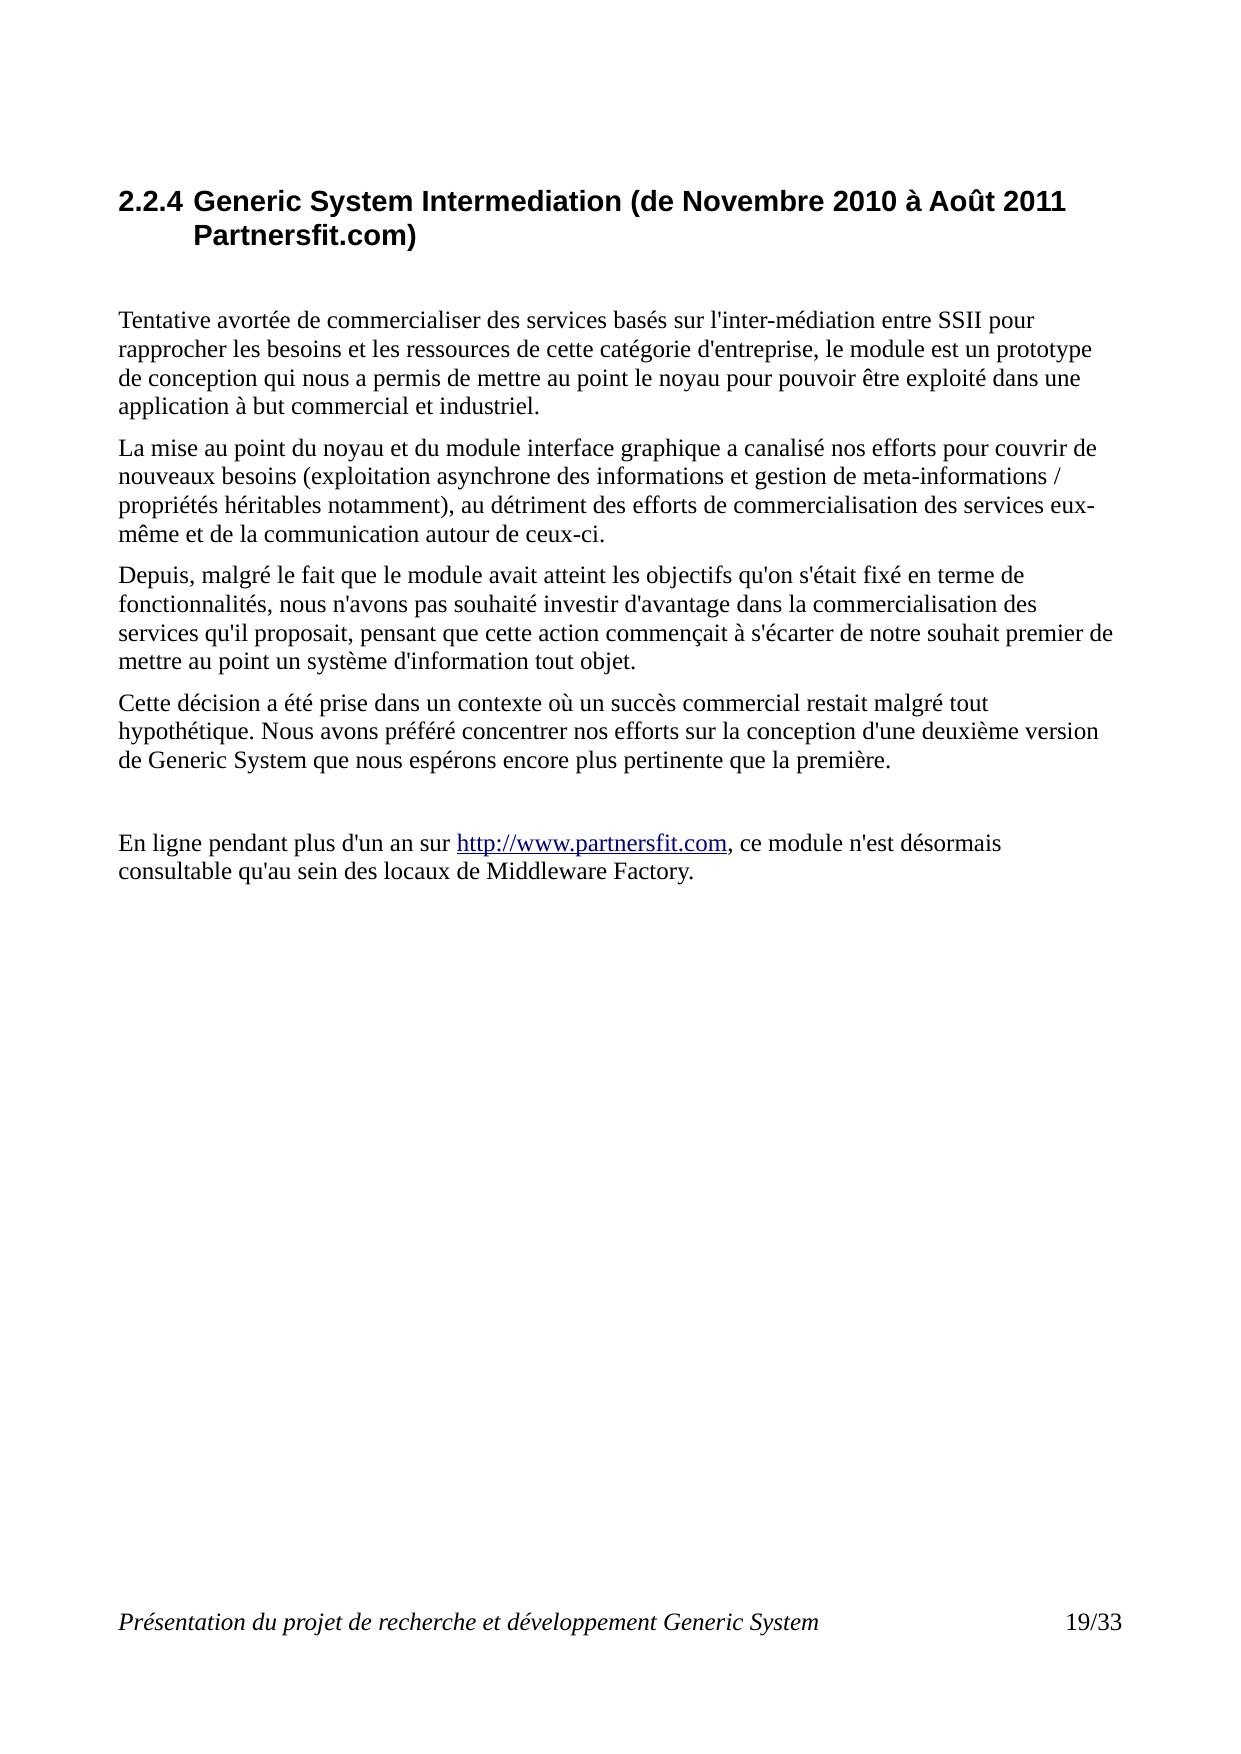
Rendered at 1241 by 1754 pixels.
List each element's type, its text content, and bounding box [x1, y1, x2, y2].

text En ligne pendant plus d'un an sur http://www.partnersfit.com, ce module n'est désormais consultable qu'au sein des locaux de Middleware Factory. [118, 828, 1122, 885]
text Depuis, malgré le fait que le module avait atteint les objectifs qu'on s'était fixé en terme de fonctionnalités, nous n'avons pas souhaité investir d'avantage dans la commercialisation des services qu'il proposait, pensant que cette action commençait à s'écarter de notre souhait premier de mettre au point un système d'information tout objet. [118, 560, 1122, 675]
text La mise au point du noyau et du module interface graphique a canalisé nos efforts pour couvrir de nouveaux besoins (exploitation asynchrone des informations et gestion de meta-informations / propriétés héritables notamment), au détriment des efforts de commercialisation des services eux-même et de la communication autour de ceux-ci. [118, 433, 1122, 548]
text Cette décision a été prise dans un contexte où un succès commercial restait malgré tout hypothétique. Nous avons préféré concentrer nos efforts sur la conception d'une deuxième version de Generic System que nous espérons encore plus pertinente que la première. [118, 688, 1122, 774]
subtitle Generic System Intermediation (de Novembre 2010 à Août 2011 Partnersfit.com) [118, 184, 1122, 251]
text Tentative avortée de commercialiser des services basés sur l'inter-médiation entre SSII pour rapprocher les besoins et les ressources de cette catégorie d'entreprise, le module est un prototype de conception qui nous a permis de mettre au point le noyau pour pouvoir être exploité dans une application à but commercial et industriel. [118, 305, 1122, 420]
